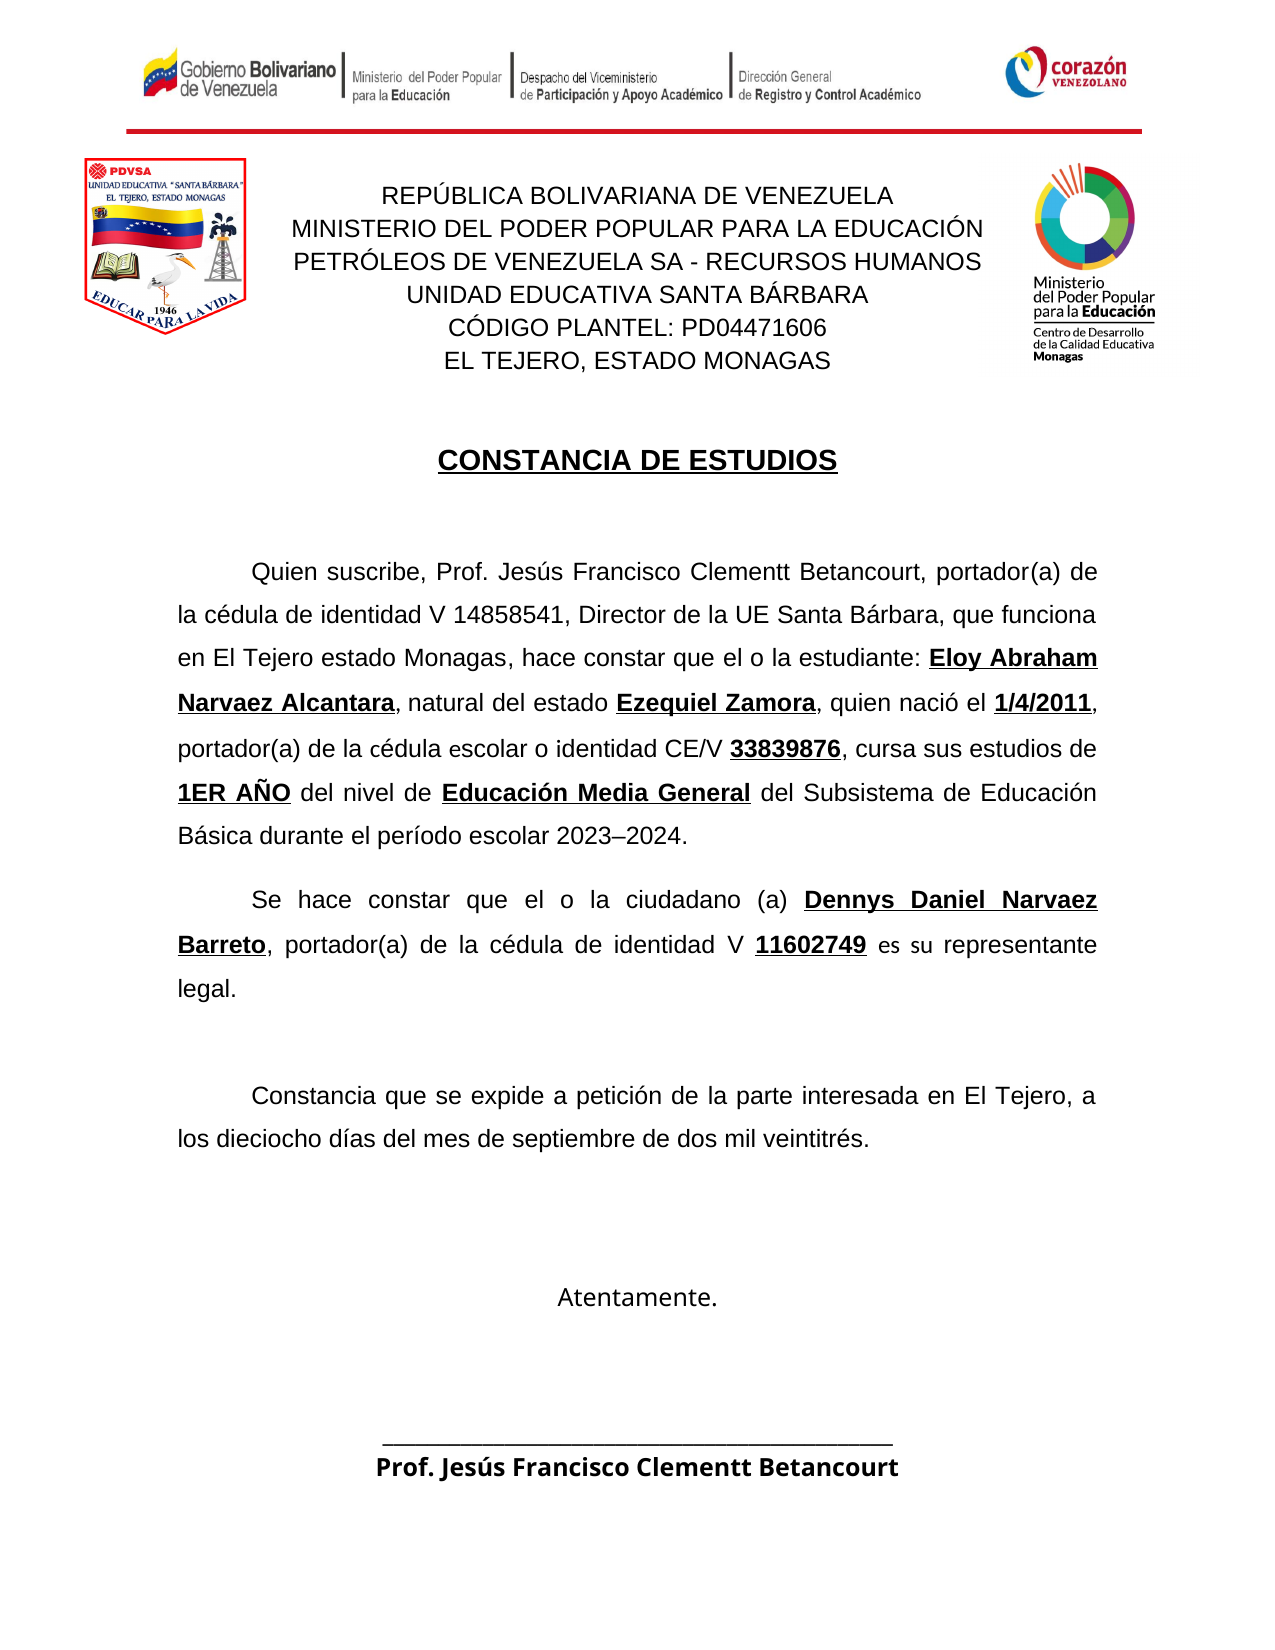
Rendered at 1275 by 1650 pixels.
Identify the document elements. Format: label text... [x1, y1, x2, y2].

subtitle PETRÓLEOS DE VENEZUELA SA - RECURSOS HUMANOS [252, 247, 978, 275]
subtitle MINISTERIO DEL PODER POPULAR PARA LA EDUCACIÓN [252, 214, 978, 242]
subtitle CONSTANCIA DE ESTUDIOS [177, 443, 1098, 476]
text EL TEJERO, ESTADO MONAGAS [177, 346, 978, 374]
picture [79, 158, 252, 335]
picture [126, 11, 1142, 134]
text Constancia que se expide a petición de la parte interesada en El Tejero, a los dieciocho días del mes de septiembre de dos mil veintitrés. [177, 1081, 1098, 1153]
text Quien suscribe, Prof. Jesús Francisco Clementt Betancourt, portador(a) de la cédula de identidad V 14858541, Director de la UE Santa Bárbara, que funciona en El Tejero estado Monagas, hace constar que el o la estudiante: Eloy Abraham Narvaez Alcantara, natural del estado Ezequiel Zamora, quien nació el 1/4/2011, portador(a) de la cédula escolar o identidad CE/V 33839876, cursa sus estudios de 1ER AÑO del nivel de Educación Media General del Subsistema de Educación Básica durante el período escolar 2023–2024. [177, 557, 1098, 849]
text CÓDIGO PLANTEL: PD04471606 [177, 313, 978, 341]
text UNIDAD EDUCATIVA SANTA BÁRBARA [252, 280, 978, 308]
text Prof. Jesús Francisco Clementt Betancourt [177, 1450, 1098, 1484]
text Atentamente. [177, 1279, 1098, 1313]
text ______________________________________________ [177, 1416, 1098, 1450]
picture [978, 153, 1200, 377]
text Se hace constar que el o la ciudadano (a) Dennys Daniel Narvaez Barreto, portador(a) de la cédula de identidad V 11602749 es su representante legal. [177, 885, 1098, 1002]
subtitle REPÚBLICA BOLIVARIANA DE VENEZUELA [252, 181, 978, 209]
